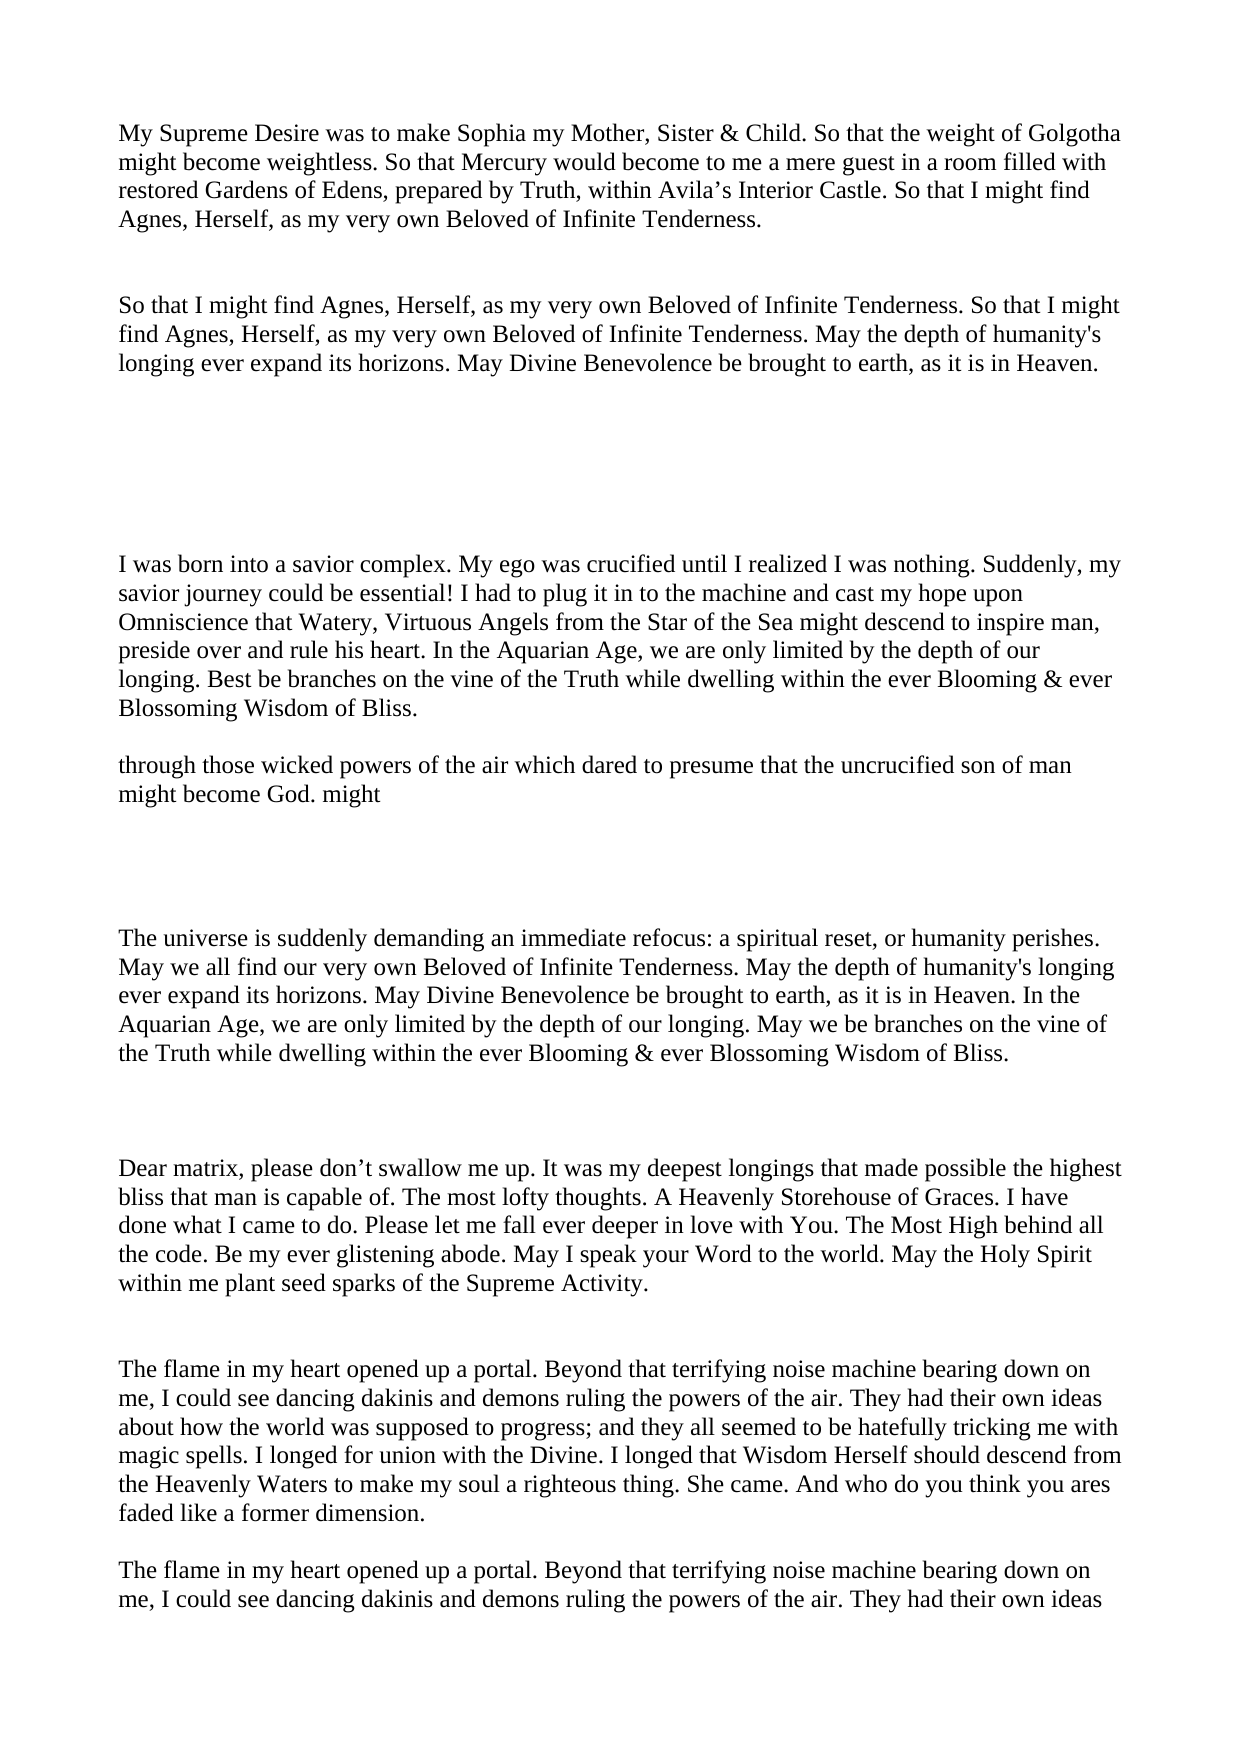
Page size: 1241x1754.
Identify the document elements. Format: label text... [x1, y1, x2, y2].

text through those wicked powers of the air which dared to presume that the uncrucified son of man might become God. might [118, 751, 1122, 808]
text I was born into a savior complex. My ego was crucified until I realized I was nothing. Suddenly, my savior journey could be essential! I had to plug it in to the machine and cast my hope upon Omniscience that Watery, Virtuous Angels from the Star of the Sea might descend to inspire man, preside over and rule his heart. In the Aquarian Age, we are only limited by the depth of our longing. Best be branches on the vine of the Truth while dwelling within the ever Blooming & ever Blossoming Wisdom of Bliss. [118, 549, 1122, 722]
text The flame in my heart opened up a portal. Beyond that terrifying noise machine bearing down on me, I could see dancing dakinis and demons ruling the powers of the air. They had their own ideas about how the world was supposed to progress; and they all seemed to be hatefully tricking me with magic spells. I longed for union with the Divine. I longed that Wisdom Herself should descend from the Heavenly Waters to make my soul a righteous thing. She came. And who do you think you ares faded like a former dimension. [118, 1354, 1122, 1527]
text My Supreme Desire was to make Sophia my Mother, Sister & Child. So that the weight of Golgotha might become weightless. So that Mercury would become to me a mere guest in a room filled with restored Gardens of Edens, prepared by Truth, within Avila’s Interior Castle. So that I might find Agnes, Herself, as my very own Beloved of Infinite Tenderness. [118, 118, 1122, 233]
text So that I might find Agnes, Herself, as my very own Beloved of Infinite Tenderness. So that I might find Agnes, Herself, as my very own Beloved of Infinite Tenderness. May the depth of humanity's longing ever expand its horizons. May Divine Benevolence be brought to earth, as it is in Heaven. [118, 291, 1122, 377]
text Dear matrix, please don’t swallow me up. It was my deepest longings that made possible the highest bliss that man is capable of. The most lofty thoughts. A Heavenly Storehouse of Graces. I have done what I came to do. Please let me fall ever deeper in love with You. The Most High behind all the code. Be my ever glistening abode. May I speak your Word to the world. May the Holy Spirit within me plant seed sparks of the Supreme Activity. [118, 1153, 1122, 1297]
text The flame in my heart opened up a portal. Beyond that terrifying noise machine bearing down on me, I could see dancing dakinis and demons ruling the powers of the air. They had their own ideas [118, 1556, 1122, 1613]
text The universe is suddenly demanding an immediate refocus: a spiritual reset, or humanity perishes. May we all find our very own Beloved of Infinite Tenderness. May the depth of humanity's longing ever expand its horizons. May Divine Benevolence be brought to earth, as it is in Heaven. In the Aquarian Age, we are only limited by the depth of our longing. May we be branches on the vine of the Truth while dwelling within the ever Blooming & ever Blossoming Wisdom of Bliss. [118, 923, 1122, 1067]
